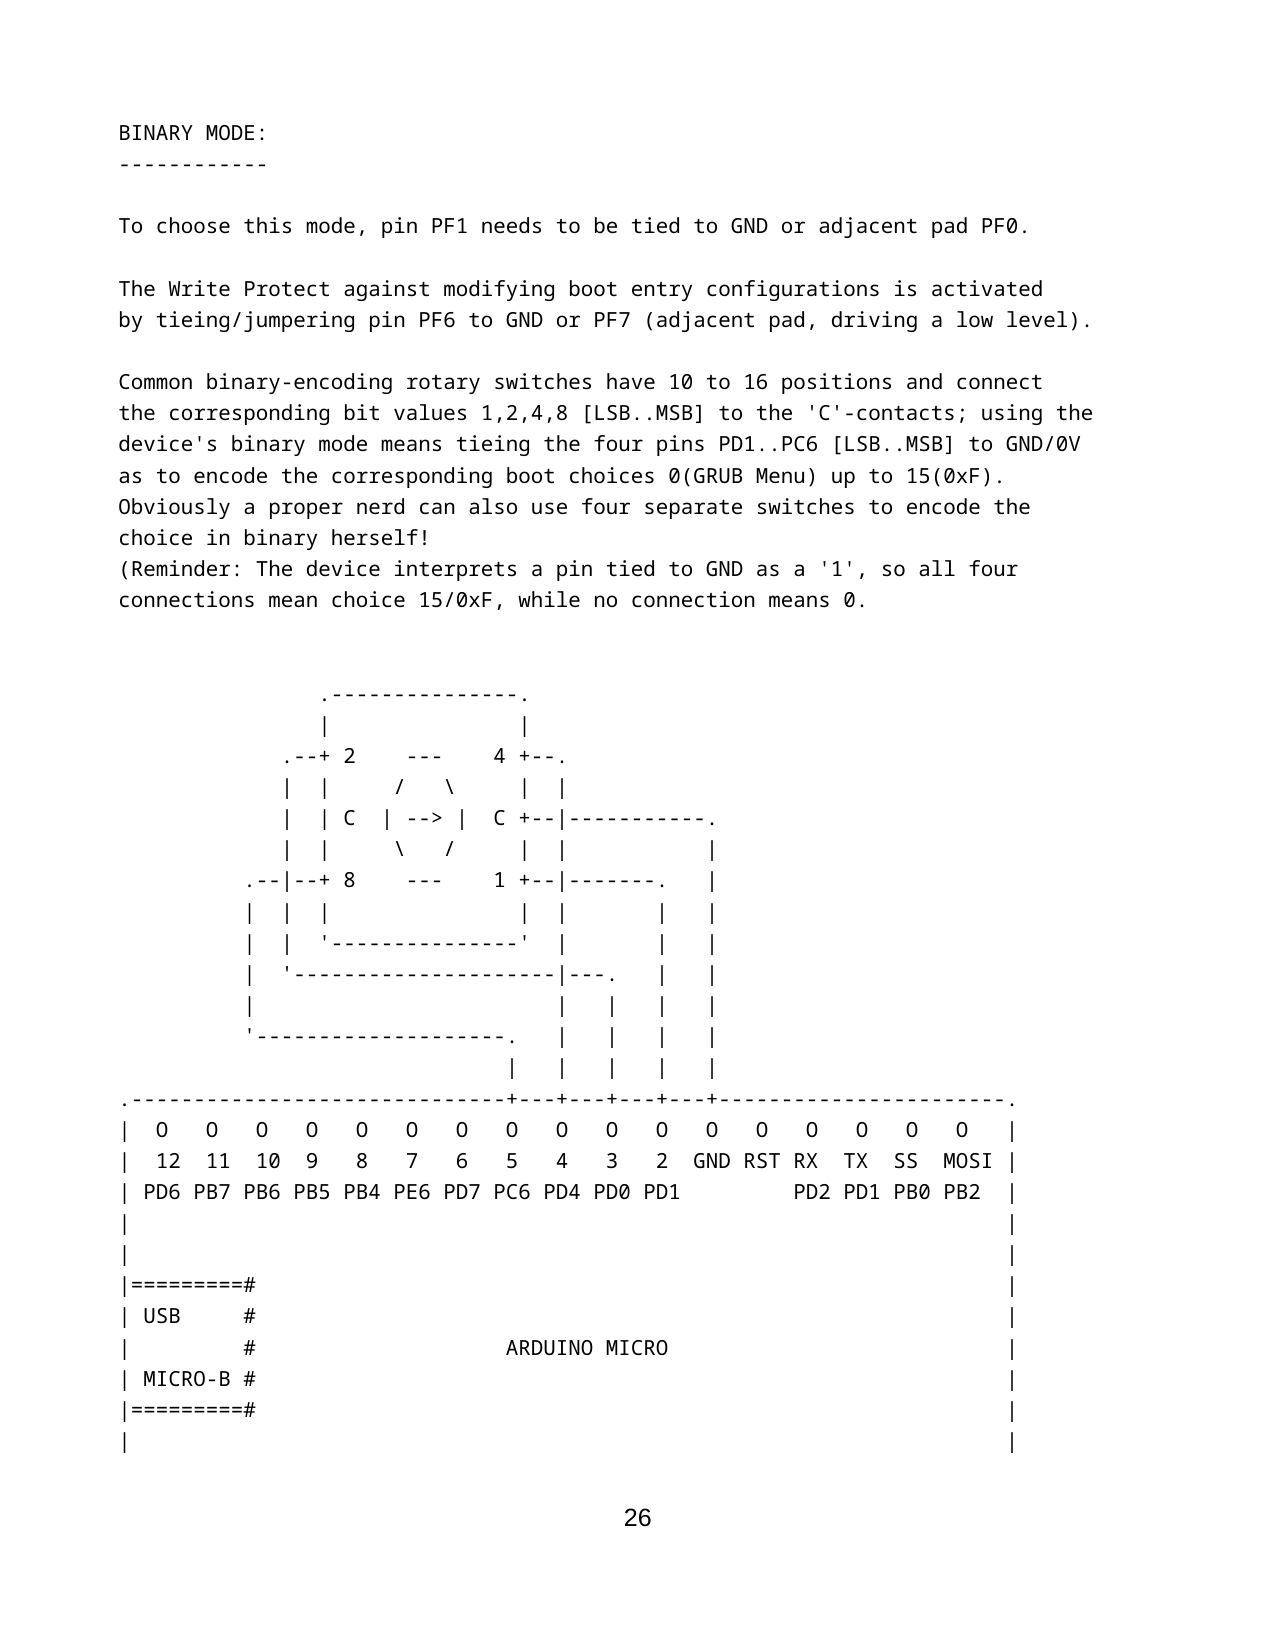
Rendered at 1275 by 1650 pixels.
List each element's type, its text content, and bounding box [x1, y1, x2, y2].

text (Reminder: The device interprets a pin tied to GND as a '1', so all four [118, 554, 1157, 583]
text | | [118, 1426, 1157, 1455]
text choice in binary herself! [118, 523, 1157, 551]
text .--|--+ 8 --- 1 +--|-------. | [118, 866, 1157, 894]
text To choose this mode, pin PF1 needs to be tied to GND or adjacent pad PF0. [118, 212, 1157, 240]
text | 12 11 10 9 8 7 6 5 4 3 2 GND RST RX TX SS MOSI | [118, 1146, 1157, 1174]
text | PD6 PB7 PB6 PB5 PB4 PE6 PD7 PC6 PD4 PD0 PD1 PD2 PD1 PB0 PB2 | [118, 1177, 1157, 1206]
text .---------------. [118, 679, 1157, 707]
text | O O O O O O O O O O O O O O O O O | [118, 1115, 1157, 1143]
text | | '---------------' | | | [118, 928, 1157, 956]
text | MICRO-B # | [118, 1364, 1157, 1392]
text The Write Protect against modifying boot entry configurations is activated [118, 274, 1157, 302]
text |=========# | [118, 1395, 1157, 1423]
text connections mean choice 15/0xF, while no connection means 0. [118, 585, 1157, 614]
text | | C | --> | C +--|-----------. [118, 803, 1157, 832]
text | | | | | | | [118, 897, 1157, 925]
text BINARY MODE: [118, 118, 1157, 147]
text | | | | | [118, 990, 1157, 1019]
text | | [118, 710, 1157, 738]
text the corresponding bit values 1,2,4,8 [LSB..MSB] to the 'C'-contacts; using the [118, 398, 1157, 427]
text | USB # | [118, 1302, 1157, 1330]
text Obviously a proper nerd can also use four separate switches to encode the [118, 492, 1157, 520]
text by tieing/jumpering pin PF6 to GND or PF7 (adjacent pad, driving a low level). [118, 305, 1157, 333]
text device's binary mode means tieing the four pins PD1..PC6 [LSB..MSB] to GND/0V [118, 429, 1157, 458]
text | | | | | [118, 1052, 1157, 1081]
text .--+ 2 --- 4 +--. [118, 741, 1157, 769]
text | # ARDUINO MICRO | [118, 1333, 1157, 1361]
text | | [118, 1239, 1157, 1268]
text | | [118, 1208, 1157, 1237]
text |=========# | [118, 1271, 1157, 1299]
text | '---------------------|---. | | [118, 959, 1157, 987]
text Common binary-encoding rotary switches have 10 to 16 positions and connect [118, 367, 1157, 396]
text | | \ / | | | [118, 834, 1157, 863]
text '--------------------. | | | | [118, 1021, 1157, 1050]
text | | / \ | | [118, 772, 1157, 801]
text ------------ [118, 149, 1157, 178]
text as to encode the corresponding boot choices 0(GRUB Menu) up to 15(0xF). [118, 461, 1157, 489]
text .------------------------------+---+---+---+---+-----------------------. [118, 1084, 1157, 1112]
